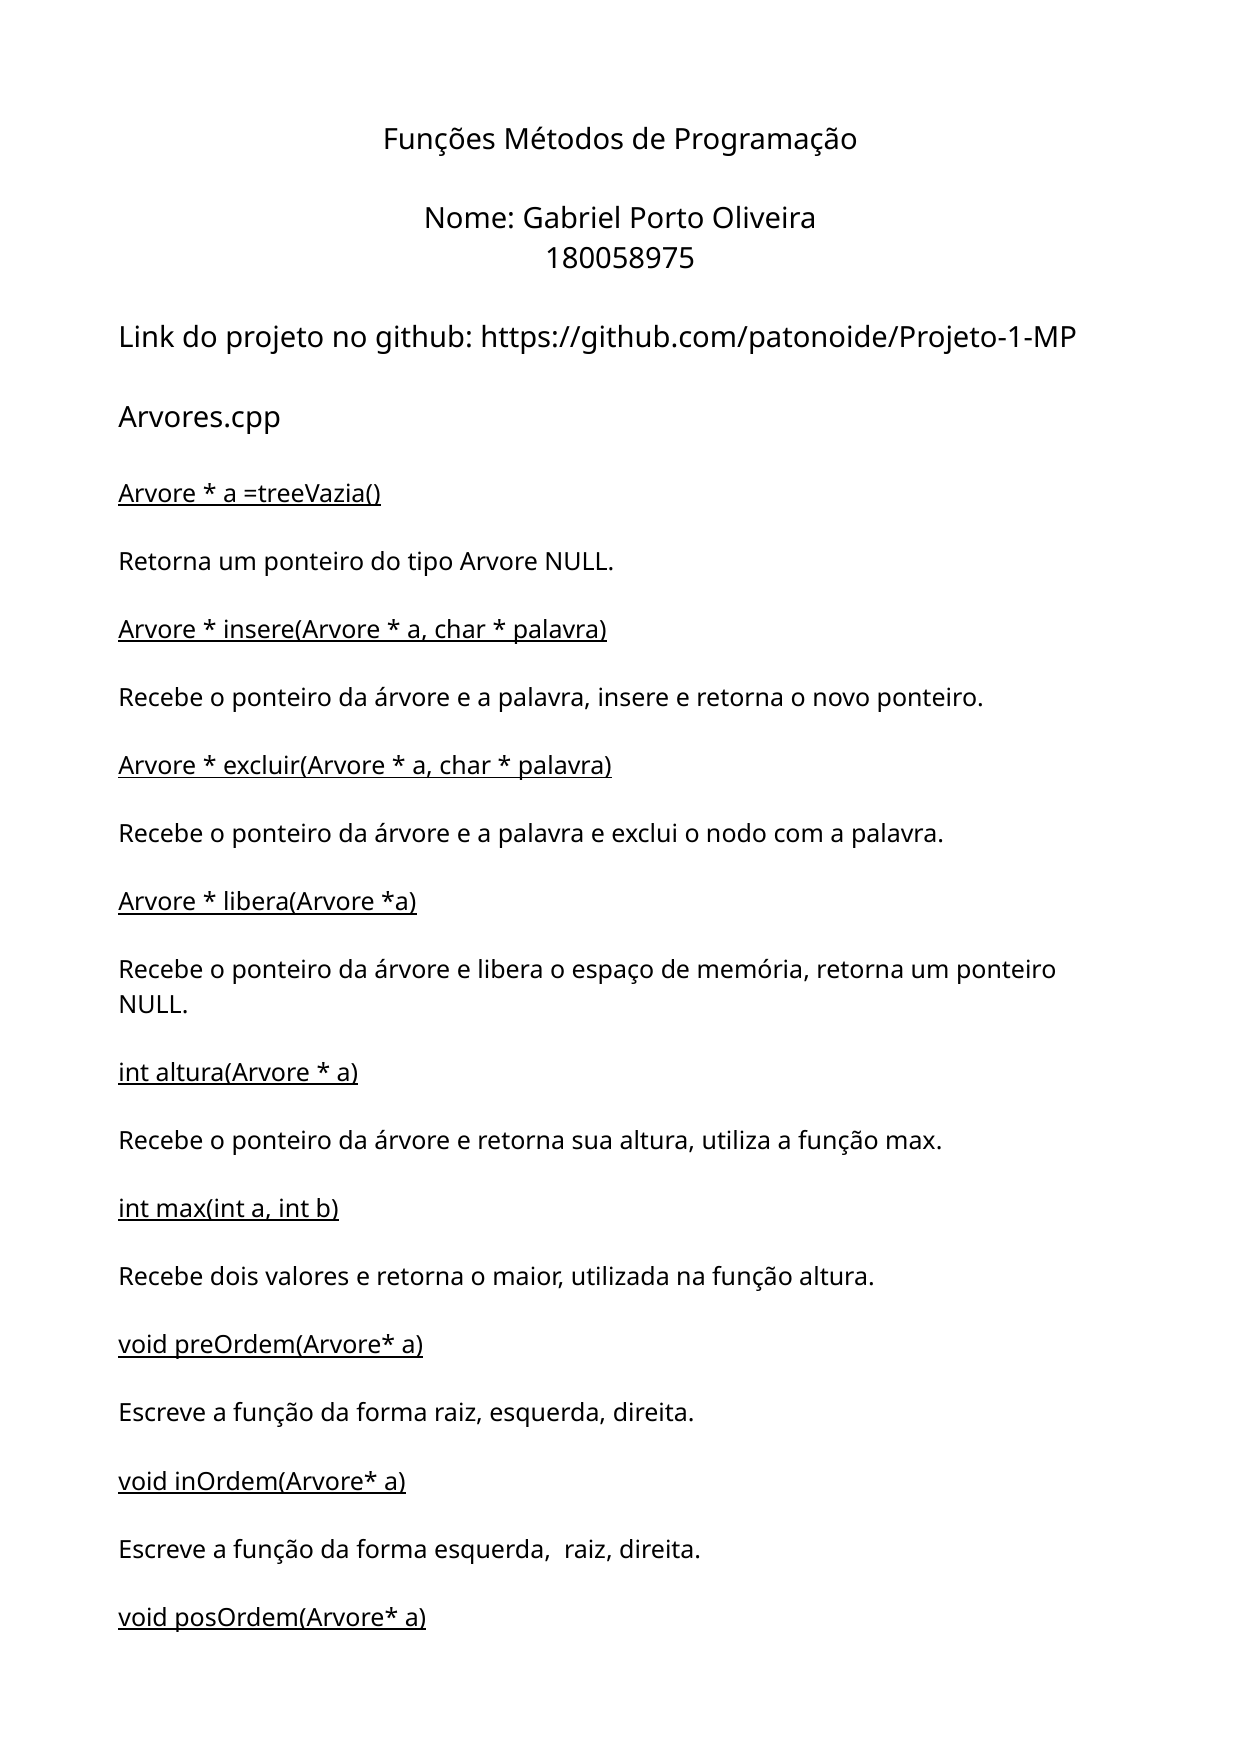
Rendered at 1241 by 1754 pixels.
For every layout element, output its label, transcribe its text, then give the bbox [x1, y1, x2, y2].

text Recebe o ponteiro da árvore e retorna sua altura, utiliza a função max. [118, 1122, 1122, 1157]
text Arvores.cpp [118, 396, 1122, 436]
text Recebe o ponteiro da árvore e a palavra e exclui o nodo com a palavra. [118, 816, 1122, 850]
text Nome: Gabriel Porto Oliveira [118, 197, 1122, 237]
text Recebe o ponteiro da árvore e libera o espaço de memória, retorna um ponteiro NULL. [118, 952, 1122, 1020]
text Arvore * a =treeVazia() [118, 475, 1122, 509]
text Retorna um ponteiro do tipo Arvore NULL. [118, 543, 1122, 577]
text Escreve a função da forma raiz, esquerda, direita. [118, 1395, 1122, 1429]
text int altura(Arvore * a) [118, 1054, 1122, 1088]
text void posOrdem(Arvore* a) [118, 1599, 1122, 1633]
text int max(int a, int b) [118, 1191, 1122, 1225]
text void inOrdem(Arvore* a) [118, 1463, 1122, 1497]
text 180058975 [118, 237, 1122, 277]
text Recebe o ponteiro da árvore e a palavra, insere e retorna o novo ponteiro. [118, 680, 1122, 714]
text Funções Métodos de Programação [118, 118, 1122, 158]
text void preOrdem(Arvore* a) [118, 1327, 1122, 1361]
text Arvore * libera(Arvore *a) [118, 884, 1122, 918]
text Recebe dois valores e retorna o maior, utilizada na função altura. [118, 1259, 1122, 1293]
text Arvore * excluir(Arvore * a, char * palavra) [118, 748, 1122, 782]
text Arvore * insere(Arvore * a, char * palavra) [118, 612, 1122, 646]
text Escreve a função da forma esquerda, raiz, direita. [118, 1531, 1122, 1565]
text Link do projeto no github: https://github.com/patonoide/Projeto-1-MP [118, 317, 1122, 356]
